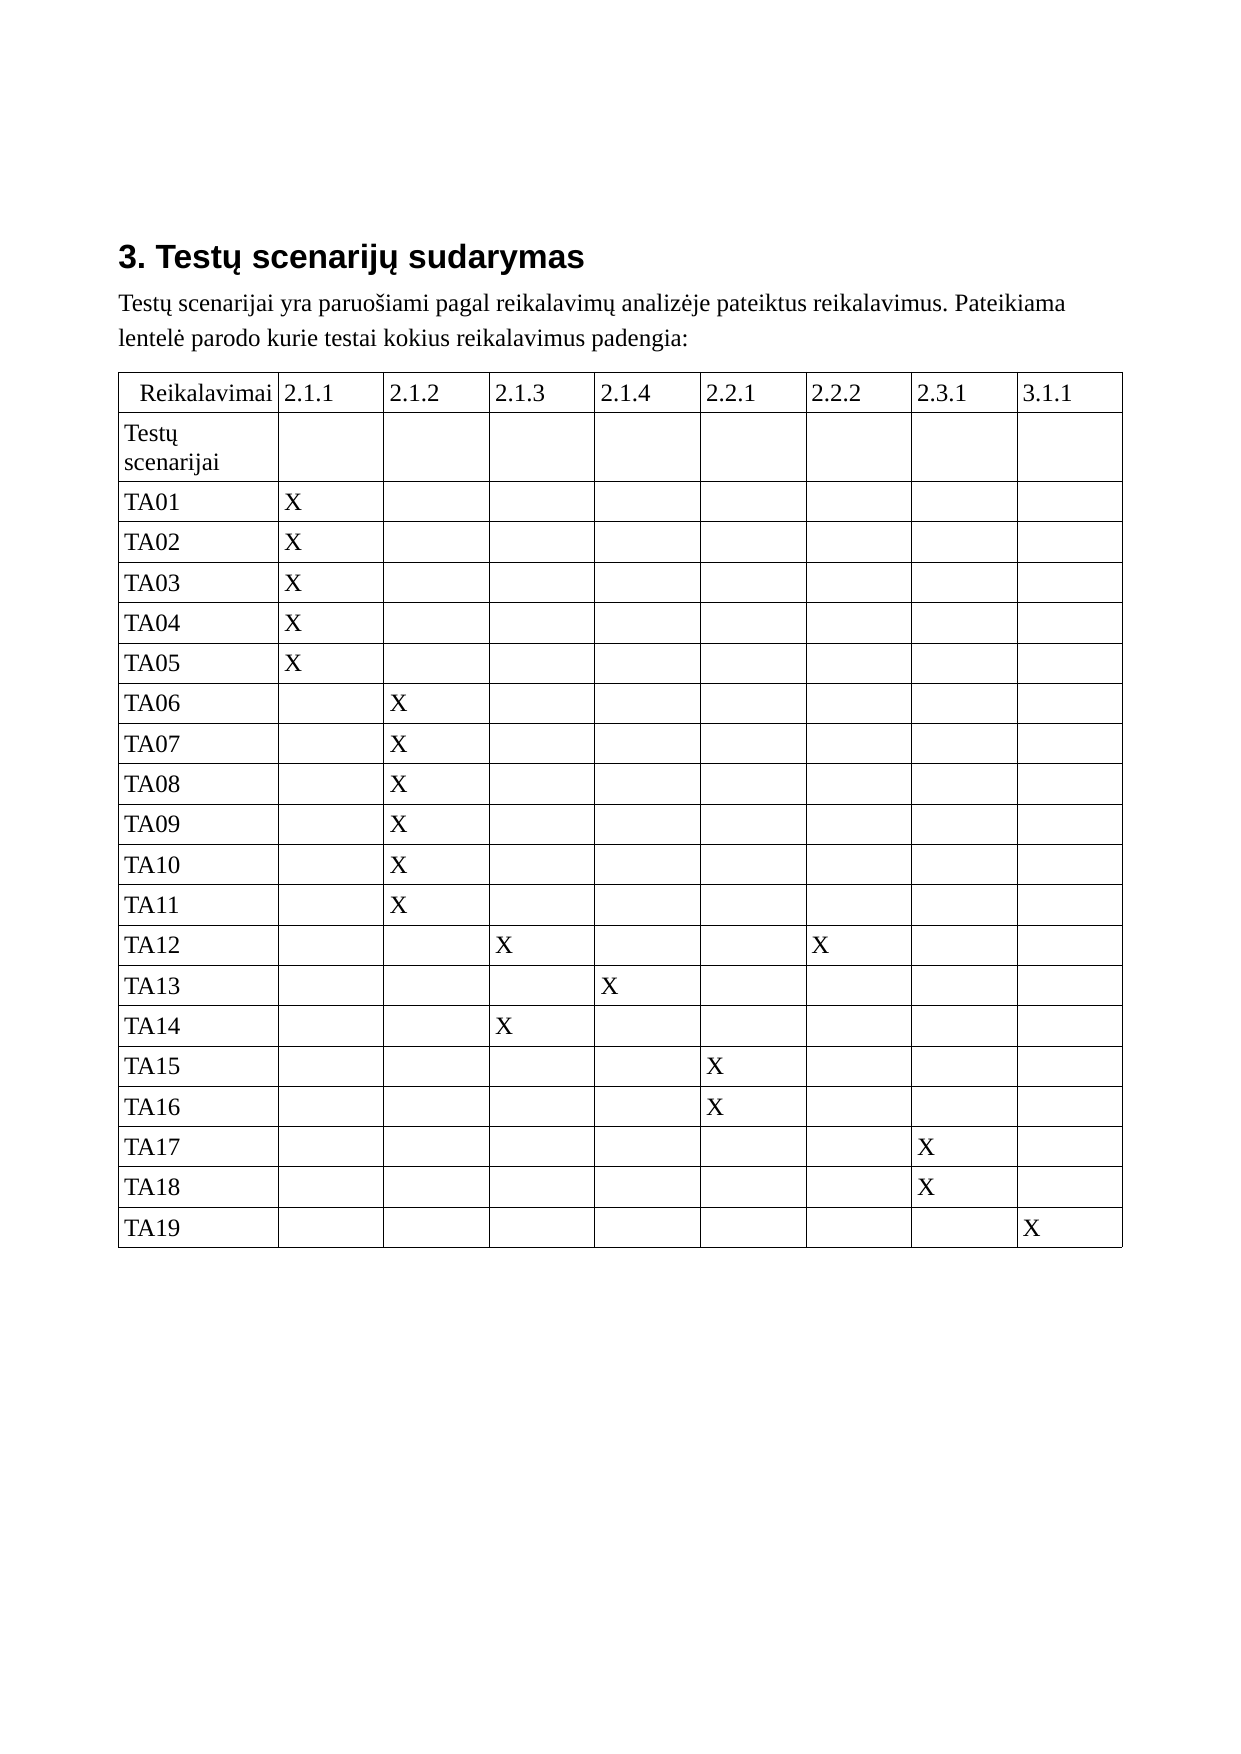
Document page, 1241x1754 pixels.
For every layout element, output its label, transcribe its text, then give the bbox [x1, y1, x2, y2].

table_cell [1018, 1087, 1122, 1126]
table_cell [807, 522, 911, 562]
table_header 2.2.2 [807, 373, 911, 412]
table_cell [1018, 1167, 1122, 1207]
table_cell X [384, 764, 489, 804]
table_cell X [279, 603, 383, 642]
table_cell [595, 522, 700, 562]
table_cell [384, 522, 489, 562]
table_cell [279, 966, 383, 1005]
table_cell [807, 764, 911, 804]
table_cell X [279, 644, 383, 683]
table_cell [384, 603, 489, 642]
table_cell [279, 1047, 383, 1086]
table_cell [912, 805, 1017, 844]
table_cell [807, 684, 911, 723]
table_cell [701, 966, 806, 1005]
table_header Reikalavimai [119, 373, 278, 412]
table_cell [490, 684, 594, 723]
table_cell TA19 [119, 1208, 278, 1247]
table_cell [807, 1047, 911, 1086]
table_header 2.1.2 [384, 373, 489, 412]
table_cell [1018, 1006, 1122, 1046]
table_cell [912, 644, 1017, 683]
table_cell [912, 684, 1017, 723]
table_cell [384, 563, 489, 602]
table_cell [912, 926, 1017, 965]
table_cell [384, 1006, 489, 1046]
table_cell [807, 1167, 911, 1207]
table_cell [490, 1127, 594, 1166]
table_cell [490, 1167, 594, 1207]
table_header 2.1.4 [595, 373, 700, 412]
table_cell [384, 482, 489, 521]
table_cell [701, 482, 806, 521]
table_cell X [384, 845, 489, 884]
table_cell [1018, 926, 1122, 965]
table_cell [384, 1127, 489, 1166]
table_cell [912, 603, 1017, 642]
table_cell [807, 413, 911, 481]
table_cell [807, 563, 911, 602]
table_cell [701, 724, 806, 763]
table_cell [384, 1208, 489, 1247]
table_cell TA14 [119, 1006, 278, 1046]
table_cell TA11 [119, 885, 278, 924]
table_cell Testų scenarijai [119, 413, 278, 481]
table_cell [912, 563, 1017, 602]
table_header 2.1.1 [279, 373, 383, 412]
table_cell [384, 1087, 489, 1126]
table_cell [1018, 563, 1122, 602]
table_cell [807, 1006, 911, 1046]
table_cell X [701, 1047, 806, 1086]
table_cell [595, 885, 700, 924]
table_cell TA17 [119, 1127, 278, 1166]
table_cell [1018, 482, 1122, 521]
table_cell TA06 [119, 684, 278, 723]
table_cell TA04 [119, 603, 278, 642]
table_cell [279, 805, 383, 844]
table_cell [701, 1006, 806, 1046]
table_cell [1018, 1047, 1122, 1086]
table_cell [912, 966, 1017, 1005]
table_cell X [595, 966, 700, 1005]
table_header 2.1.3 [490, 373, 594, 412]
table_cell [701, 845, 806, 884]
table_cell [595, 482, 700, 521]
table_cell [490, 764, 594, 804]
table_header 3.1.1 [1018, 373, 1122, 412]
table_cell TA07 [119, 724, 278, 763]
table_cell [384, 966, 489, 1005]
table_cell TA18 [119, 1167, 278, 1207]
table_cell [490, 805, 594, 844]
table_cell [279, 1006, 383, 1046]
table_cell [490, 845, 594, 884]
table_cell [384, 644, 489, 683]
table_cell X [279, 482, 383, 521]
table_cell [279, 926, 383, 965]
table_cell [490, 563, 594, 602]
table_cell [595, 724, 700, 763]
table_cell X [490, 1006, 594, 1046]
table_cell TA13 [119, 966, 278, 1005]
table_cell TA09 [119, 805, 278, 844]
table_header 2.3.1 [912, 373, 1017, 412]
table_cell X [279, 522, 383, 562]
table_cell [279, 885, 383, 924]
table_cell [490, 885, 594, 924]
table_cell [1018, 805, 1122, 844]
table_cell [1018, 885, 1122, 924]
table_cell [807, 603, 911, 642]
table_cell [1018, 413, 1122, 481]
table_cell TA03 [119, 563, 278, 602]
table_cell [807, 1087, 911, 1126]
table_cell [279, 1087, 383, 1126]
table_cell [595, 1167, 700, 1207]
table_cell [595, 1047, 700, 1086]
table_cell [384, 1167, 489, 1207]
table_cell [595, 1127, 700, 1166]
table_cell [595, 1006, 700, 1046]
table_cell X [1018, 1208, 1122, 1247]
table_cell [912, 845, 1017, 884]
table_cell [490, 966, 594, 1005]
table_cell [279, 413, 383, 481]
table_cell [279, 684, 383, 723]
table_cell [595, 603, 700, 642]
table_cell [701, 885, 806, 924]
table_cell [807, 1127, 911, 1166]
table_cell [279, 1208, 383, 1247]
table_cell [490, 522, 594, 562]
table_cell [912, 413, 1017, 481]
table_cell [701, 926, 806, 965]
table_cell [595, 413, 700, 481]
table_cell [1018, 764, 1122, 804]
table_cell [384, 1047, 489, 1086]
table_cell [912, 885, 1017, 924]
table_cell [1018, 644, 1122, 683]
table_cell [1018, 845, 1122, 884]
table_cell [807, 482, 911, 521]
table_cell TA08 [119, 764, 278, 804]
table_cell TA16 [119, 1087, 278, 1126]
table_cell [807, 724, 911, 763]
table_cell [701, 805, 806, 844]
table_cell TA01 [119, 482, 278, 521]
table_cell [1018, 603, 1122, 642]
table_cell X [384, 885, 489, 924]
table_cell [595, 926, 700, 965]
table_cell [595, 845, 700, 884]
table_cell [490, 603, 594, 642]
table_cell [1018, 684, 1122, 723]
table_cell [807, 805, 911, 844]
table_cell [595, 563, 700, 602]
text Testų scenarijai yra paruošiami pagal reikalavimų analizėje pateiktus reikalavimus. Pateikiama lentelė parodo kurie testai kokius reikalavimus padengia: [118, 288, 1122, 351]
table_cell [701, 644, 806, 683]
table_cell [912, 1047, 1017, 1086]
table_cell [807, 966, 911, 1005]
table_cell [490, 1087, 594, 1126]
table_cell X [912, 1127, 1017, 1166]
table_cell [701, 563, 806, 602]
table_cell [490, 1208, 594, 1247]
table_cell [279, 1167, 383, 1207]
table_cell [701, 413, 806, 481]
table_cell [490, 1047, 594, 1086]
table_cell TA10 [119, 845, 278, 884]
table_cell [490, 482, 594, 521]
table_cell [701, 603, 806, 642]
table_cell [807, 644, 911, 683]
table_cell X [490, 926, 594, 965]
table_cell [701, 764, 806, 804]
table_cell [807, 885, 911, 924]
table_cell X [384, 684, 489, 723]
table_cell X [384, 724, 489, 763]
table_cell X [912, 1167, 1017, 1207]
table_cell X [807, 926, 911, 965]
table_cell [912, 482, 1017, 521]
table_cell [279, 1127, 383, 1166]
table_cell [384, 926, 489, 965]
table_cell [279, 764, 383, 804]
table_cell [490, 413, 594, 481]
table_cell [701, 1208, 806, 1247]
table_cell [1018, 522, 1122, 562]
subtitle 3. Testų scenarijų sudarymas [118, 237, 1122, 276]
table_header 2.2.1 [701, 373, 806, 412]
table_cell [595, 1208, 700, 1247]
table_cell [701, 684, 806, 723]
table_cell [1018, 724, 1122, 763]
table_cell [701, 1127, 806, 1166]
table_cell [912, 1208, 1017, 1247]
table_cell TA15 [119, 1047, 278, 1086]
table_cell [912, 764, 1017, 804]
table_cell [279, 724, 383, 763]
table_cell [912, 1087, 1017, 1126]
table_cell X [279, 563, 383, 602]
table_cell [807, 845, 911, 884]
table_cell [595, 1087, 700, 1126]
table_cell [912, 522, 1017, 562]
table_cell [279, 845, 383, 884]
table_cell [595, 684, 700, 723]
table_cell TA02 [119, 522, 278, 562]
table_cell [595, 764, 700, 804]
table_cell [490, 724, 594, 763]
table_cell [701, 522, 806, 562]
table_cell [807, 1208, 911, 1247]
table_cell X [384, 805, 489, 844]
table_cell [490, 644, 594, 683]
table_cell [595, 644, 700, 683]
table_cell TA12 [119, 926, 278, 965]
table_cell [595, 805, 700, 844]
table_cell [912, 724, 1017, 763]
table_cell [384, 413, 489, 481]
table_cell X [701, 1087, 806, 1126]
table_cell [701, 1167, 806, 1207]
table_cell [1018, 1127, 1122, 1166]
table_cell [912, 1006, 1017, 1046]
table_cell TA05 [119, 644, 278, 683]
table_cell [1018, 966, 1122, 1005]
